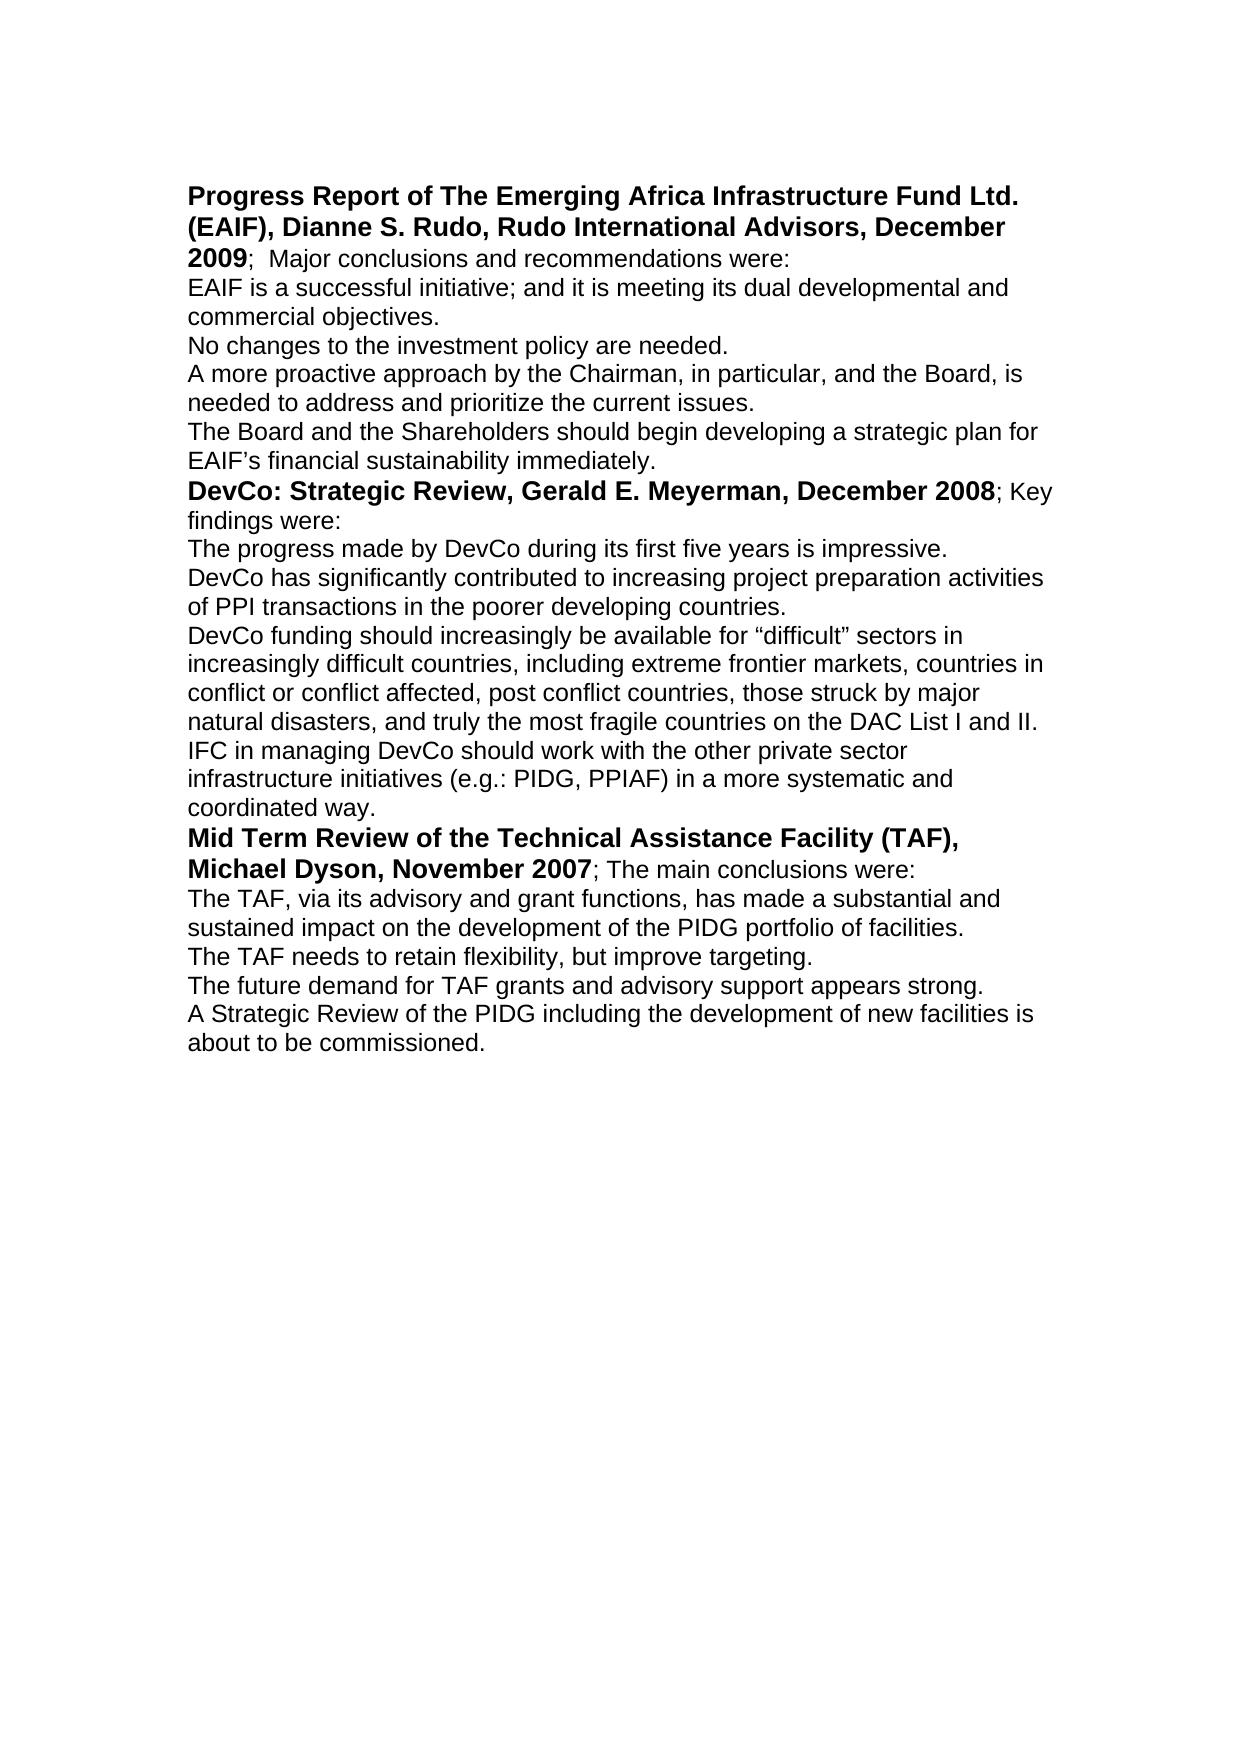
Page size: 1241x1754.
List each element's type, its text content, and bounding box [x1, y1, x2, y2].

text The TAF needs to retain flexibility, but improve targeting. [187, 942, 1053, 971]
text DevCo: Strategic Review, Gerald E. Meyerman, December 2008; Key findings were: [187, 474, 1053, 534]
text No changes to the investment policy are needed. [187, 331, 1053, 359]
text The progress made by DevCo during its first five years is impressive. [187, 534, 1053, 563]
text The future demand for TAF grants and advisory support appears strong. [187, 971, 1053, 999]
text EAIF is a successful initiative; and it is meeting its dual developmental and commercial objectives. [187, 273, 1053, 331]
text A more proactive approach by the Chairman, in particular, and the Board, is needed to address and prioritize the current issues. [187, 359, 1053, 417]
text DevCo funding should increasingly be available for “difficult” sectors in increasingly difficult countries, including extreme frontier markets, countries in conflict or conflict affected, post conflict countries, those struck by major natural disasters, and truly the most fragile countries on the DAC List I and II. [187, 621, 1053, 736]
text DevCo has significantly contributed to increasing project preparation activities of PPI transactions in the poorer developing countries. [187, 563, 1053, 621]
text The Board and the Shareholders should begin developing a strategic plan for EAIF’s financial sustainability immediately. [187, 417, 1053, 474]
text The TAF, via its advisory and grant functions, has made a substantial and sustained impact on the development of the PIDG portfolio of facilities. [187, 884, 1053, 942]
text Progress Report of The Emerging Africa Infrastructure Fund Ltd. (EAIF), Dianne S. Rudo, Rudo International Advisors, December 2009; Major conclusions and recommendations were: [187, 179, 1053, 273]
text IFC in managing DevCo should work with the other private sector infrastructure initiatives (e.g.: PIDG, PPIAF) in a more systematic and coordinated way. [187, 736, 1053, 822]
text Mid Term Review of the Technical Assistance Facility (TAF), Michael Dyson, November 2007; The main conclusions were: [187, 822, 1053, 884]
text A Strategic Review of the PIDG including the development of new facilities is about to be commissioned. [187, 999, 1053, 1057]
